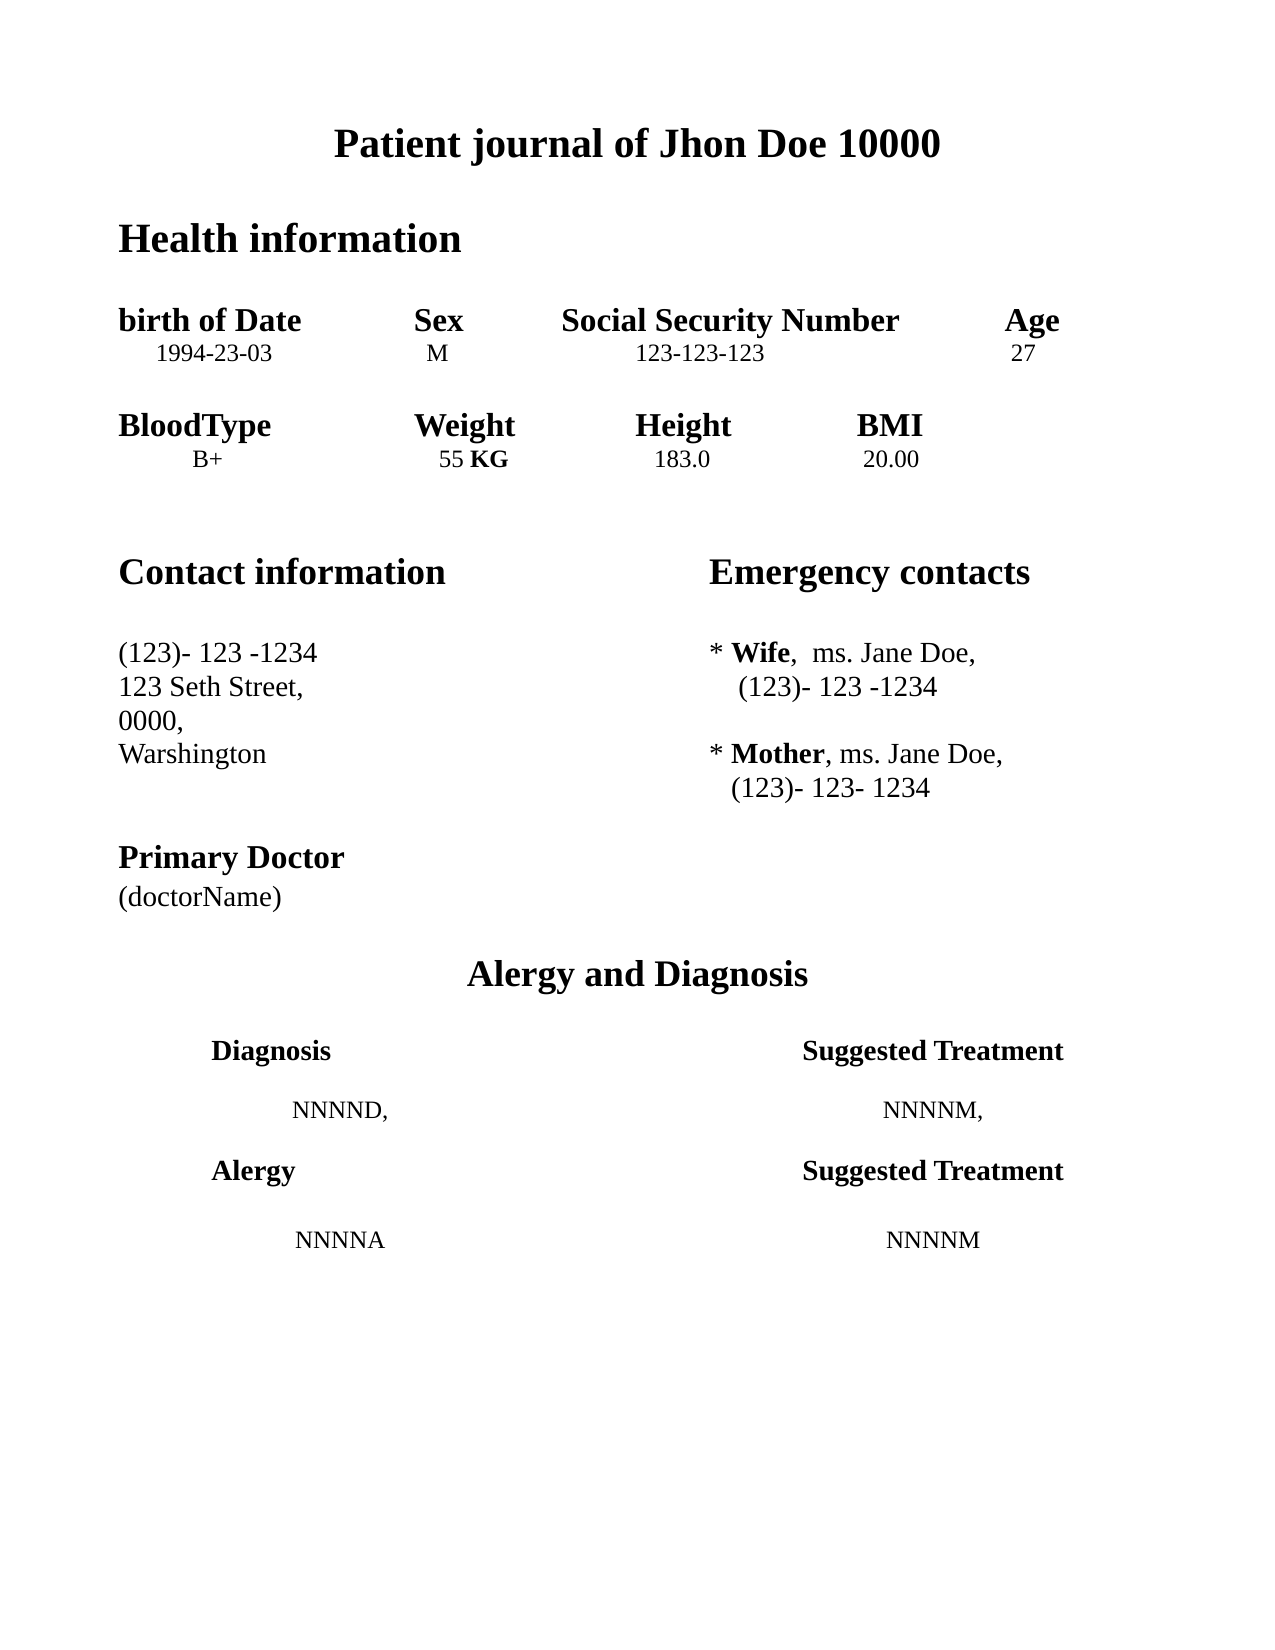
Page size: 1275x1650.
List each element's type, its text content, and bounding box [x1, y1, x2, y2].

text Warshington * Mother, ms. Jane Doe, [118, 736, 1157, 770]
text Alergy Suggested Treatment [118, 1153, 1157, 1187]
text Patient journal of Jhon Doe 10000 [118, 118, 1157, 166]
text (123)- 123- 1234 [118, 770, 1157, 803]
text NNNND, NNNNM, [118, 1096, 1157, 1124]
text Health information [118, 214, 1157, 262]
text (doctorName) [118, 875, 1157, 913]
text B+ 55 KG 183.0 20.00 [118, 444, 1157, 473]
text (123)- 123 -1234 * Wife, ms. Jane Doe, [118, 636, 1157, 669]
text 0000, [118, 703, 1157, 736]
text BloodType Weight Height BMI [118, 406, 1157, 444]
text Diagnosis Suggested Treatment [118, 1033, 1157, 1067]
text Alergy and Diagnosis [118, 952, 1157, 995]
text 123 Seth Street, (123)- 123 -1234 [118, 669, 1157, 703]
text NNNNA NNNNM [118, 1225, 1157, 1254]
text birth of Date Sex Social Security Number Age [118, 300, 1157, 338]
text Primary Doctor [118, 837, 1157, 875]
text Contact information Emergency contacts [118, 549, 1157, 592]
text 1994-23-03 M 123-123-123 27 [118, 338, 1157, 367]
